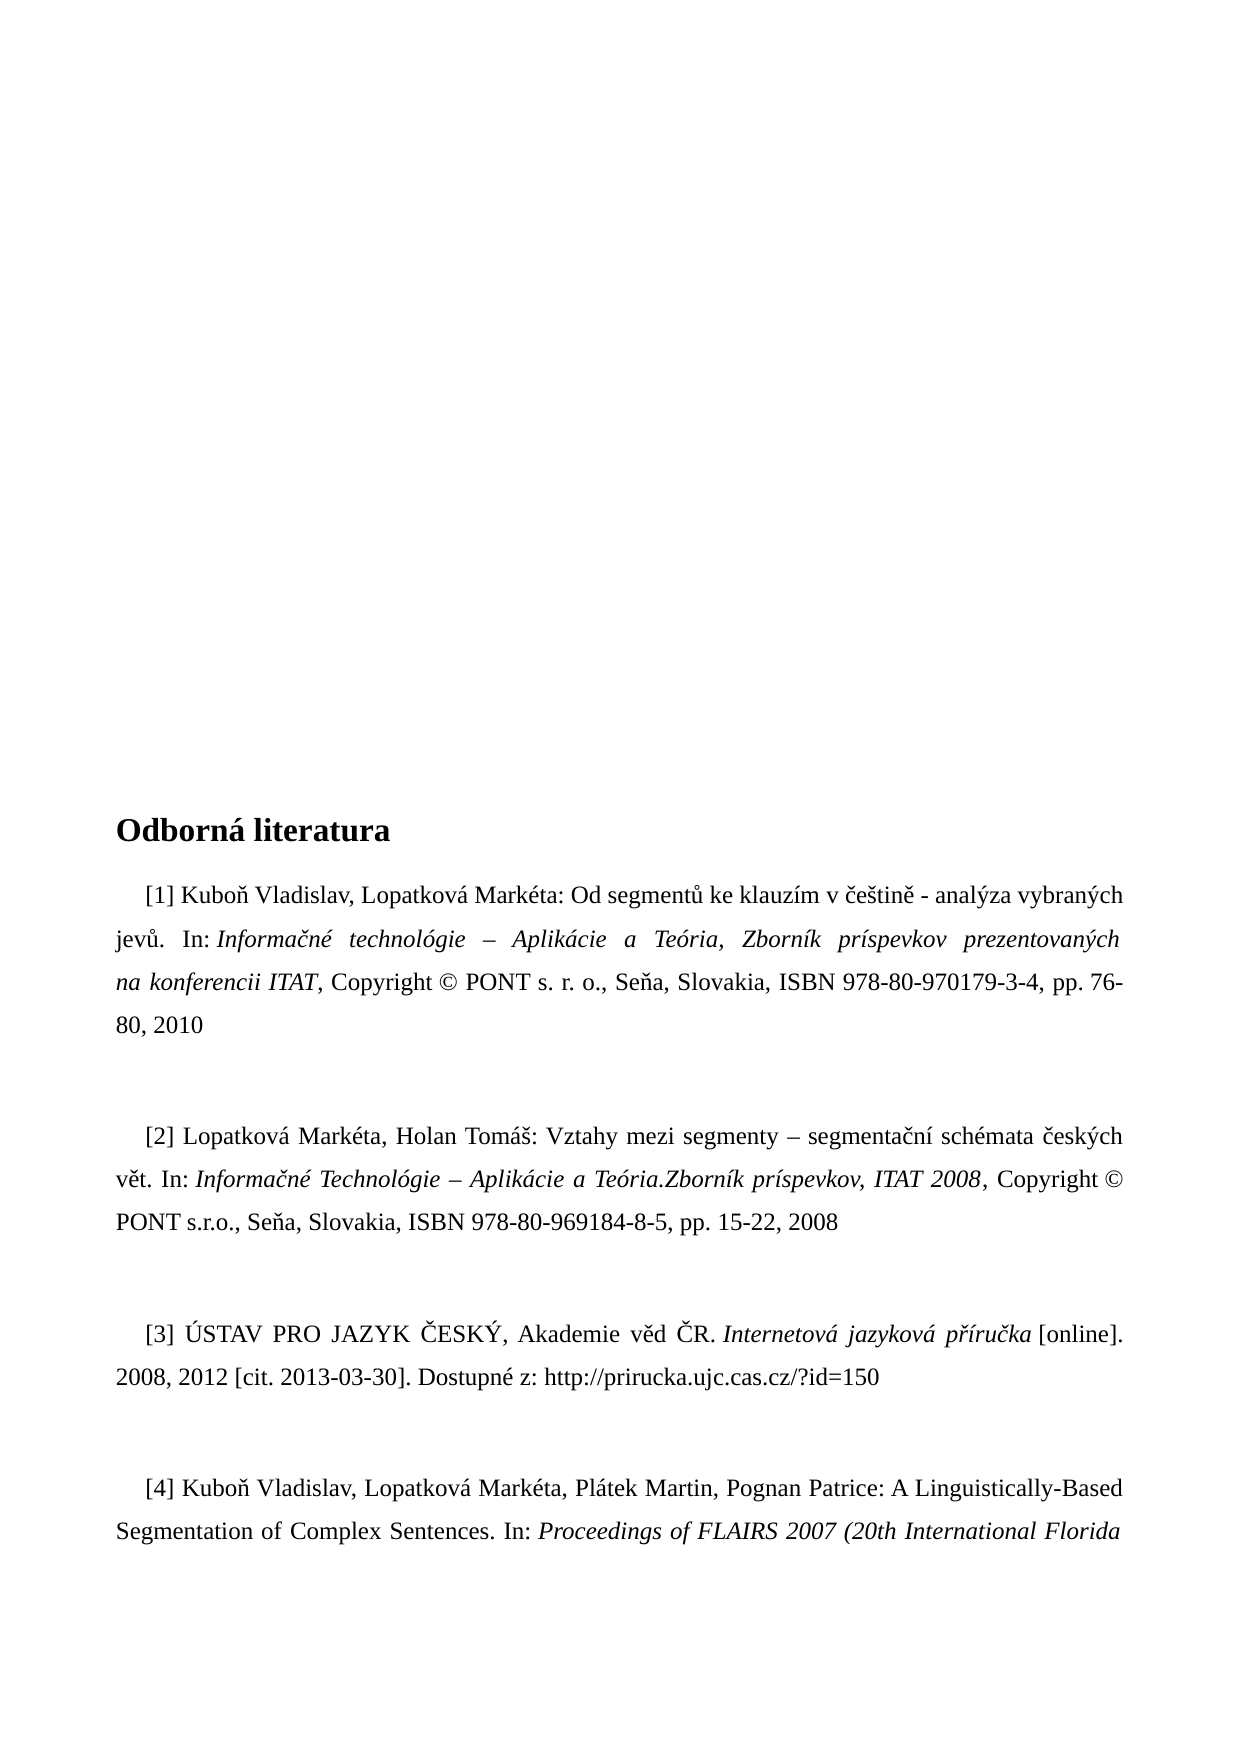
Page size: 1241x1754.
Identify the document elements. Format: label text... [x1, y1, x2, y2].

subtitle Odborná literatura [116, 811, 1123, 849]
text [2] Lopatková Markéta, Holan Tomáš: Vztahy mezi segmenty – segmentační schémata českých vět. In: Informačné Technológie – Aplikácie a Teória.Zborník príspevkov, ITAT 2008, Copyright © PONT s.r.o., Seňa, Slovakia, ISBN 978-80-969184-8-5, pp. 15-22, 2008 [116, 1121, 1123, 1236]
text [4] Kuboň Vladislav, Lopatková Markéta, Plátek Martin, Pognan Patrice: A Linguistically-Based Segmentation of Complex Sentences. In: Proceedings of FLAIRS 2007 (20th International Florida [116, 1473, 1123, 1545]
text [3] ÚSTAV PRO JAZYK ČESKÝ, Akademie věd ČR. Internetová jazyková příručka [online]. 2008, 2012 [cit. 2013-03-30]. Dostupné z: http://prirucka.ujc.cas.cz/?id=150 [116, 1319, 1123, 1391]
text [1] Kuboň Vladislav, Lopatková Markéta: Od segmentů ke klauzím v češtině - analýza vybraných jevů. In: Informačné technológie – Aplikácie a Teória, Zborník príspevkov prezentovaných na konferencii ITAT, Copyright © PONT s. r. o., Seňa, Slovakia, ISBN 978-80-970179-3-4, pp. 76-80, 2010 [116, 881, 1123, 1039]
